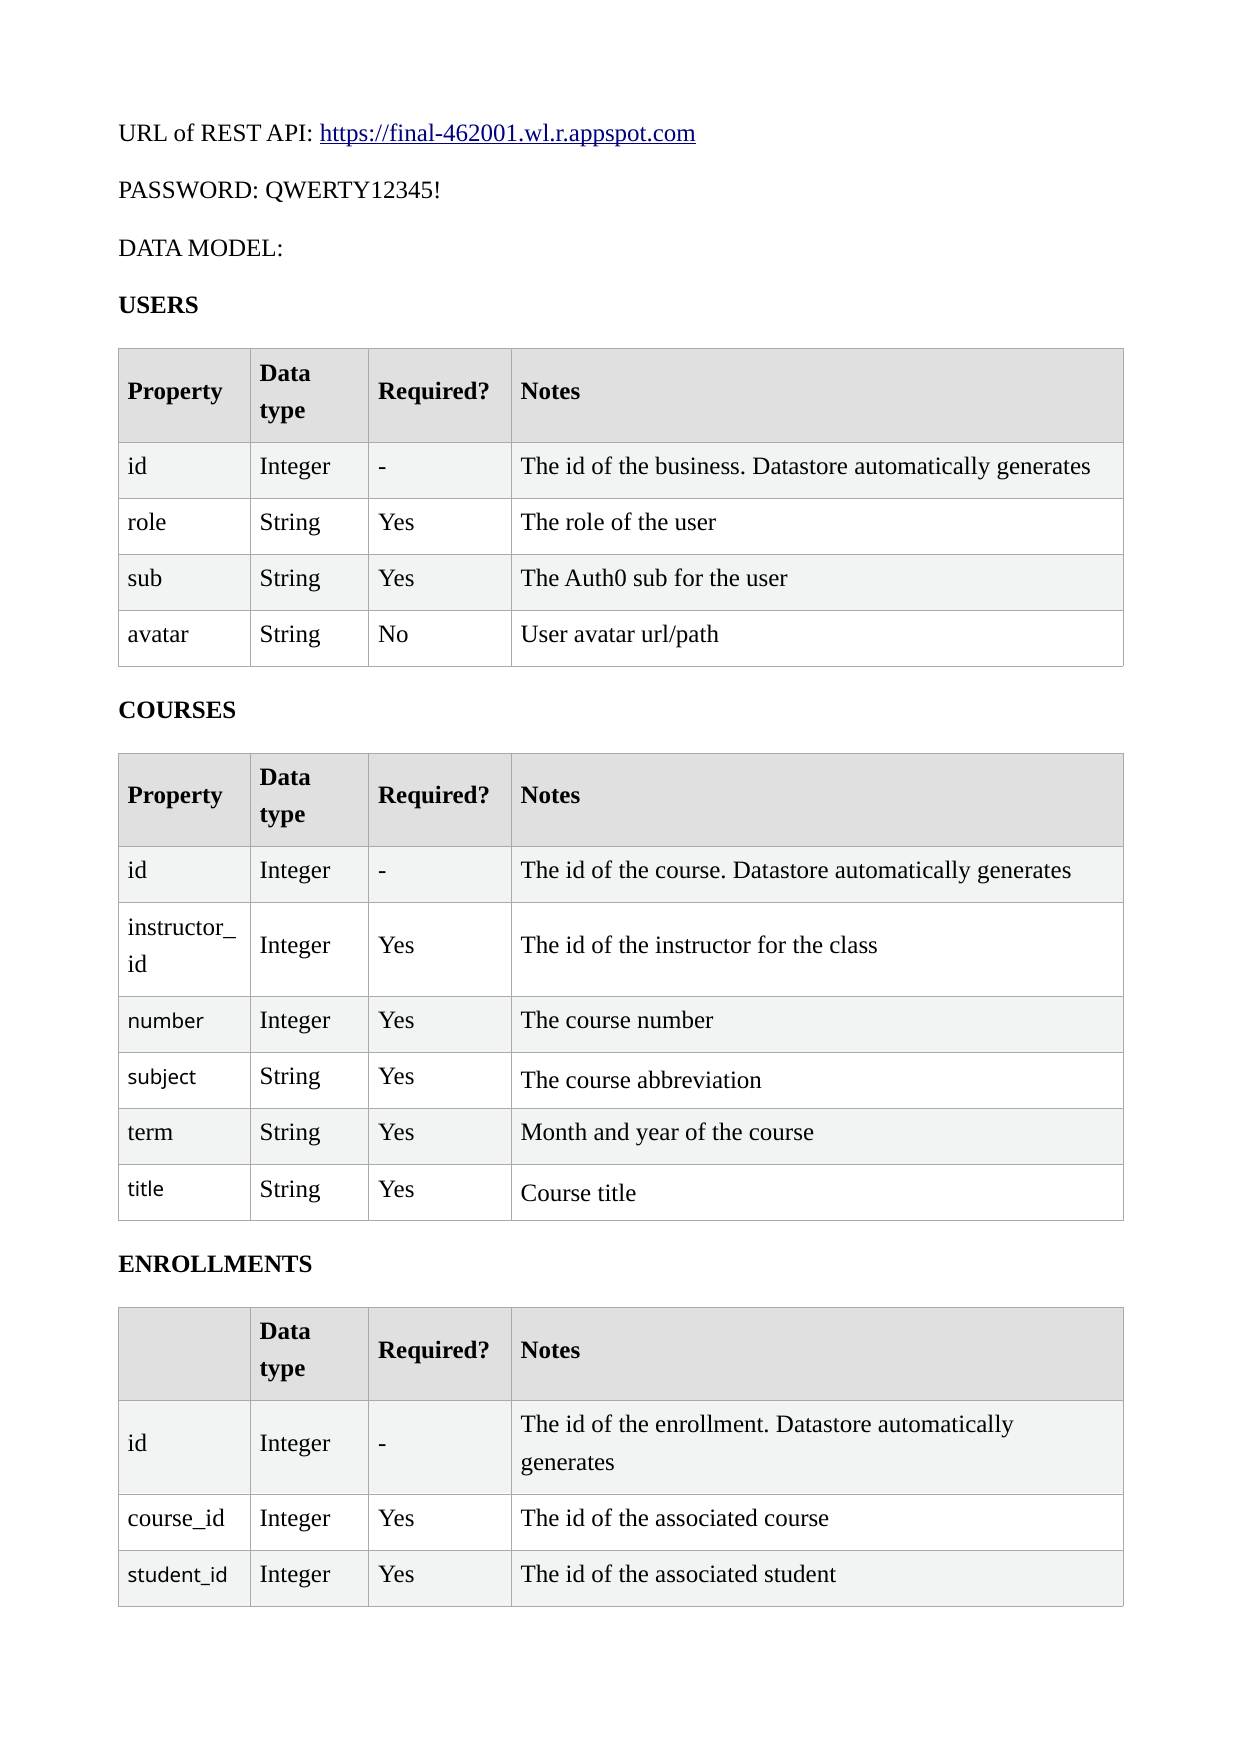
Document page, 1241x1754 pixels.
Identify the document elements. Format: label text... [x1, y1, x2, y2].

table_cell String [251, 611, 368, 666]
table_header Required? [369, 754, 511, 846]
table_cell id [119, 1401, 250, 1493]
table_cell The course abbreviation [512, 1053, 1123, 1108]
table_cell Yes [369, 1495, 511, 1550]
text PASSWORD: QWERTY12345! [118, 176, 1122, 204]
table_header Yes [369, 1109, 511, 1164]
table_cell Integer [251, 1495, 368, 1550]
table_cell - [369, 847, 511, 902]
table_header String [251, 1109, 368, 1164]
table_cell The id of the associated student [512, 1551, 1123, 1606]
text COURSES [118, 695, 1122, 724]
text ENROLLMENTS [118, 1249, 1122, 1278]
table_header Required? [369, 1308, 511, 1400]
table_cell student_id [119, 1551, 250, 1606]
table_cell id [119, 847, 250, 902]
table_header Month and year of the course [512, 1109, 1123, 1164]
table_cell sub [119, 555, 250, 610]
table_cell Yes [369, 1053, 511, 1108]
table_cell - [369, 1401, 511, 1493]
table_header Yes [369, 1165, 511, 1220]
text DATA MODEL: [118, 233, 1122, 262]
table_cell The course number [512, 997, 1123, 1052]
table_cell - [369, 443, 511, 498]
table_cell Integer [251, 1401, 368, 1493]
table_header Course title [512, 1165, 1123, 1220]
table_header String [251, 1165, 368, 1220]
table_cell role [119, 499, 250, 554]
table_cell Integer [251, 443, 368, 498]
table_cell String [251, 555, 368, 610]
table_cell The id of the instructor for the class [512, 903, 1123, 996]
table_header Data type [251, 349, 368, 442]
table_cell No [369, 611, 511, 666]
table_header Notes [512, 349, 1123, 442]
table_header [119, 1308, 250, 1400]
table_cell Integer [251, 997, 368, 1052]
table_header Required? [369, 349, 511, 442]
table_cell number [119, 997, 250, 1052]
table_cell course_id [119, 1495, 250, 1550]
table_cell Integer [251, 1551, 368, 1606]
text URL of REST API: https://final-462001.wl.r.appspot.com [118, 118, 1122, 147]
table_cell Integer [251, 903, 368, 996]
table_cell instructor_id [119, 903, 250, 996]
table_cell The id of the course. Datastore automatically generates [512, 847, 1123, 902]
table_cell Yes [369, 499, 511, 554]
table_cell The role of the user [512, 499, 1123, 554]
table_cell id [119, 443, 250, 498]
table_header Data type [251, 754, 368, 846]
table_cell String [251, 499, 368, 554]
table_cell subject [119, 1053, 250, 1108]
table_cell The id of the associated course [512, 1495, 1123, 1550]
table_header Notes [512, 754, 1123, 846]
table_cell Integer [251, 847, 368, 902]
table_cell String [251, 1053, 368, 1108]
table_cell The Auth0 sub for the user [512, 555, 1123, 610]
table_cell Yes [369, 997, 511, 1052]
table_header Data type [251, 1308, 368, 1400]
table_cell The id of the enrollment. Datastore automatically generates [512, 1401, 1123, 1493]
table_cell Yes [369, 555, 511, 610]
table_header Notes [512, 1308, 1123, 1400]
table_header term [119, 1109, 250, 1164]
table_cell The id of the business. Datastore automatically generates [512, 443, 1123, 498]
table_cell avatar [119, 611, 250, 666]
table_cell User avatar url/path [512, 611, 1123, 666]
table_header Property [119, 349, 250, 442]
table_header title [119, 1165, 250, 1220]
text USERS [118, 291, 1122, 319]
table_cell Yes [369, 903, 511, 996]
table_cell Yes [369, 1551, 511, 1606]
table_header Property [119, 754, 250, 846]
